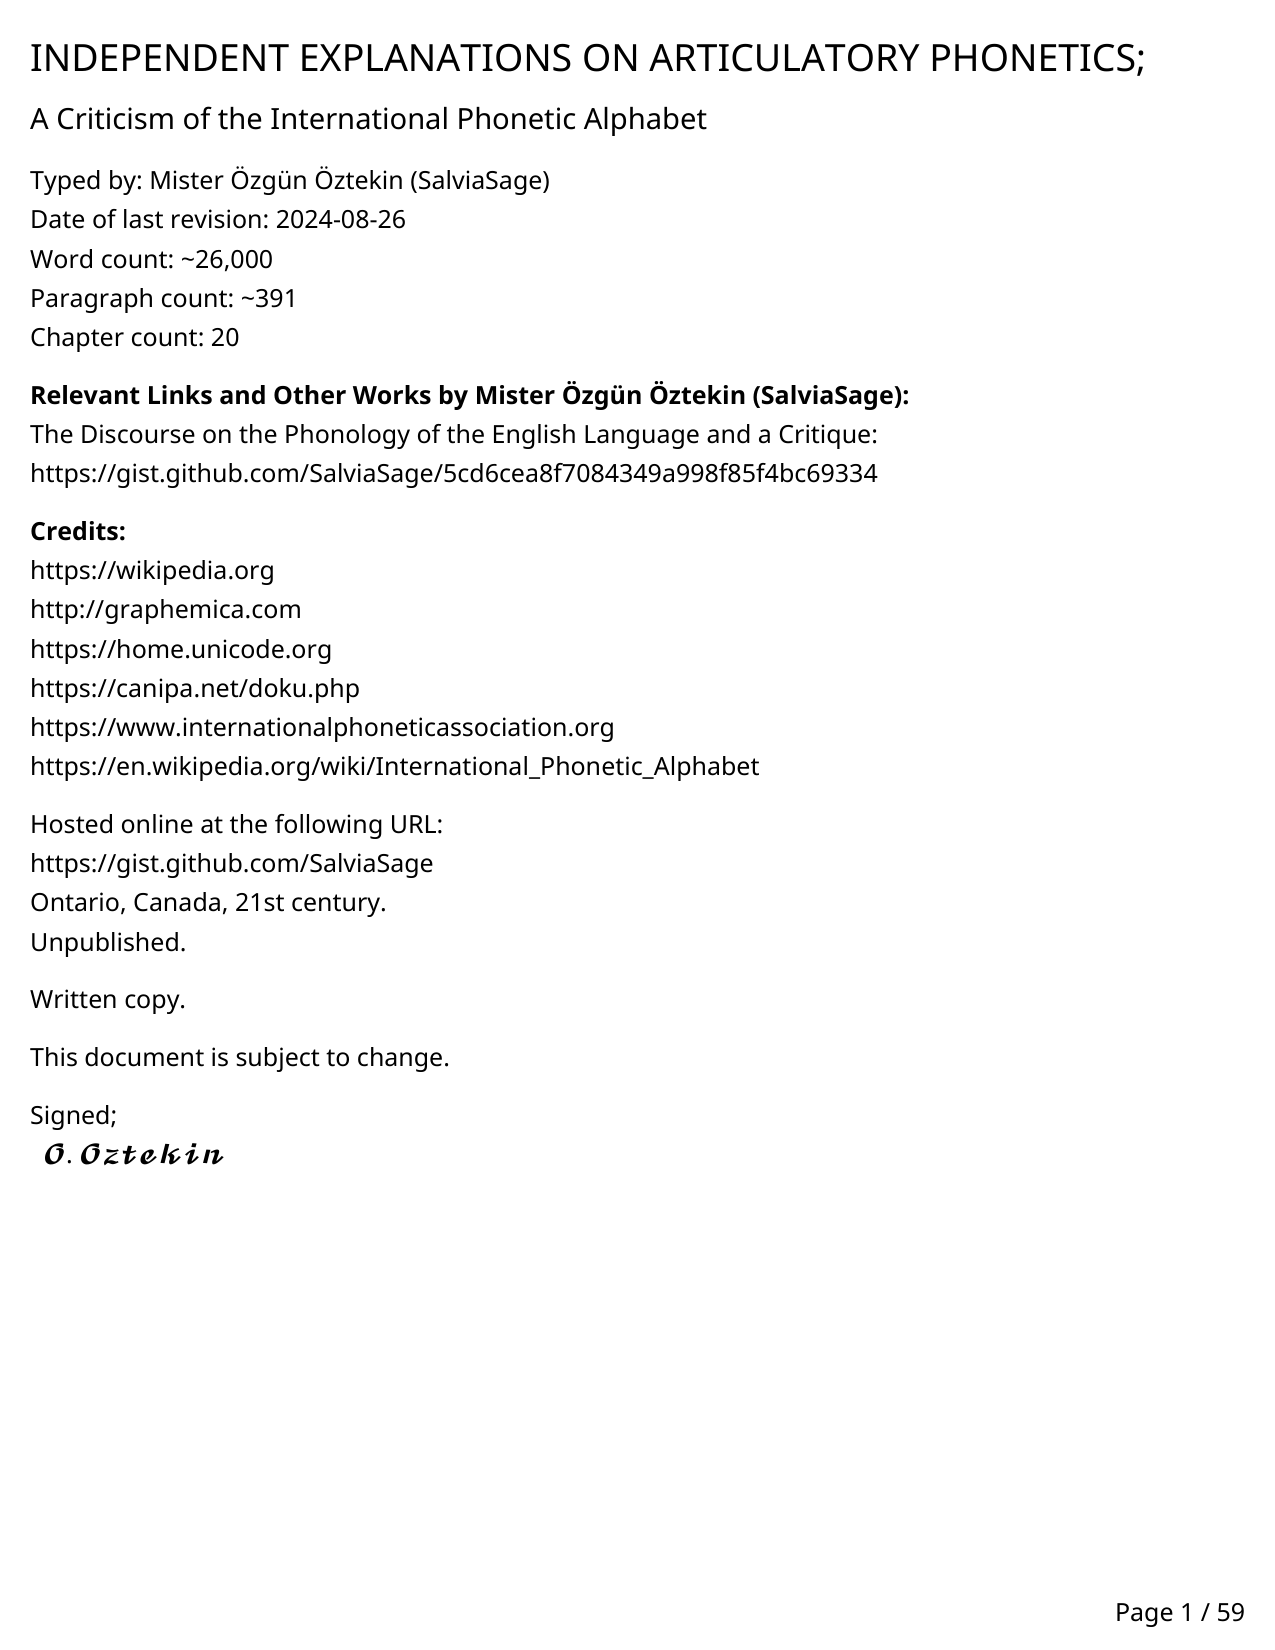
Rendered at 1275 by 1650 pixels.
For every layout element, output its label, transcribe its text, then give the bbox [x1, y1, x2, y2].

text Written copy. [30, 982, 1260, 1016]
text Credits: https://wikipedia.org http://graphemica.com https://home.unicode.org https://canipa.net/doku.php https://www.internationalphoneticassociation.org https://en.wikipedia.org/wiki/International_Phonetic_Alphabet [30, 514, 1260, 783]
text Hosted online at the following URL: https://gist.github.com/SalviaSage Ontario, Canada, 21st century. Unpublished. [30, 807, 1260, 958]
text Signed; 𝓞. 𝓞𝔃𝓽𝓮𝓴𝓲𝓷 [30, 1098, 1260, 1171]
subtitle A Criticism of the International Phonetic Alphabet [30, 99, 1260, 138]
text Relevant Links and Other Works by Mister Özgün Öztekin (SalviaSage): The Discourse on the Phonology of the English Language and a Critique: https://gist.github.com/SalviaSage/5cd6cea8f7084349a998f85f4bc69334 [30, 378, 1260, 490]
text Typed by: Mister Özgün Öztekin (SalviaSage) Date of last revision: 2024-08-26 Word count: ~26,000 Paragraph count: ~391 Chapter count: 20 [30, 163, 1260, 354]
subtitle INDEPENDENT EXPLANATIONS ON ARTICULATORY PHONETICS; [30, 32, 1260, 83]
text This document is subject to change. [30, 1040, 1260, 1074]
